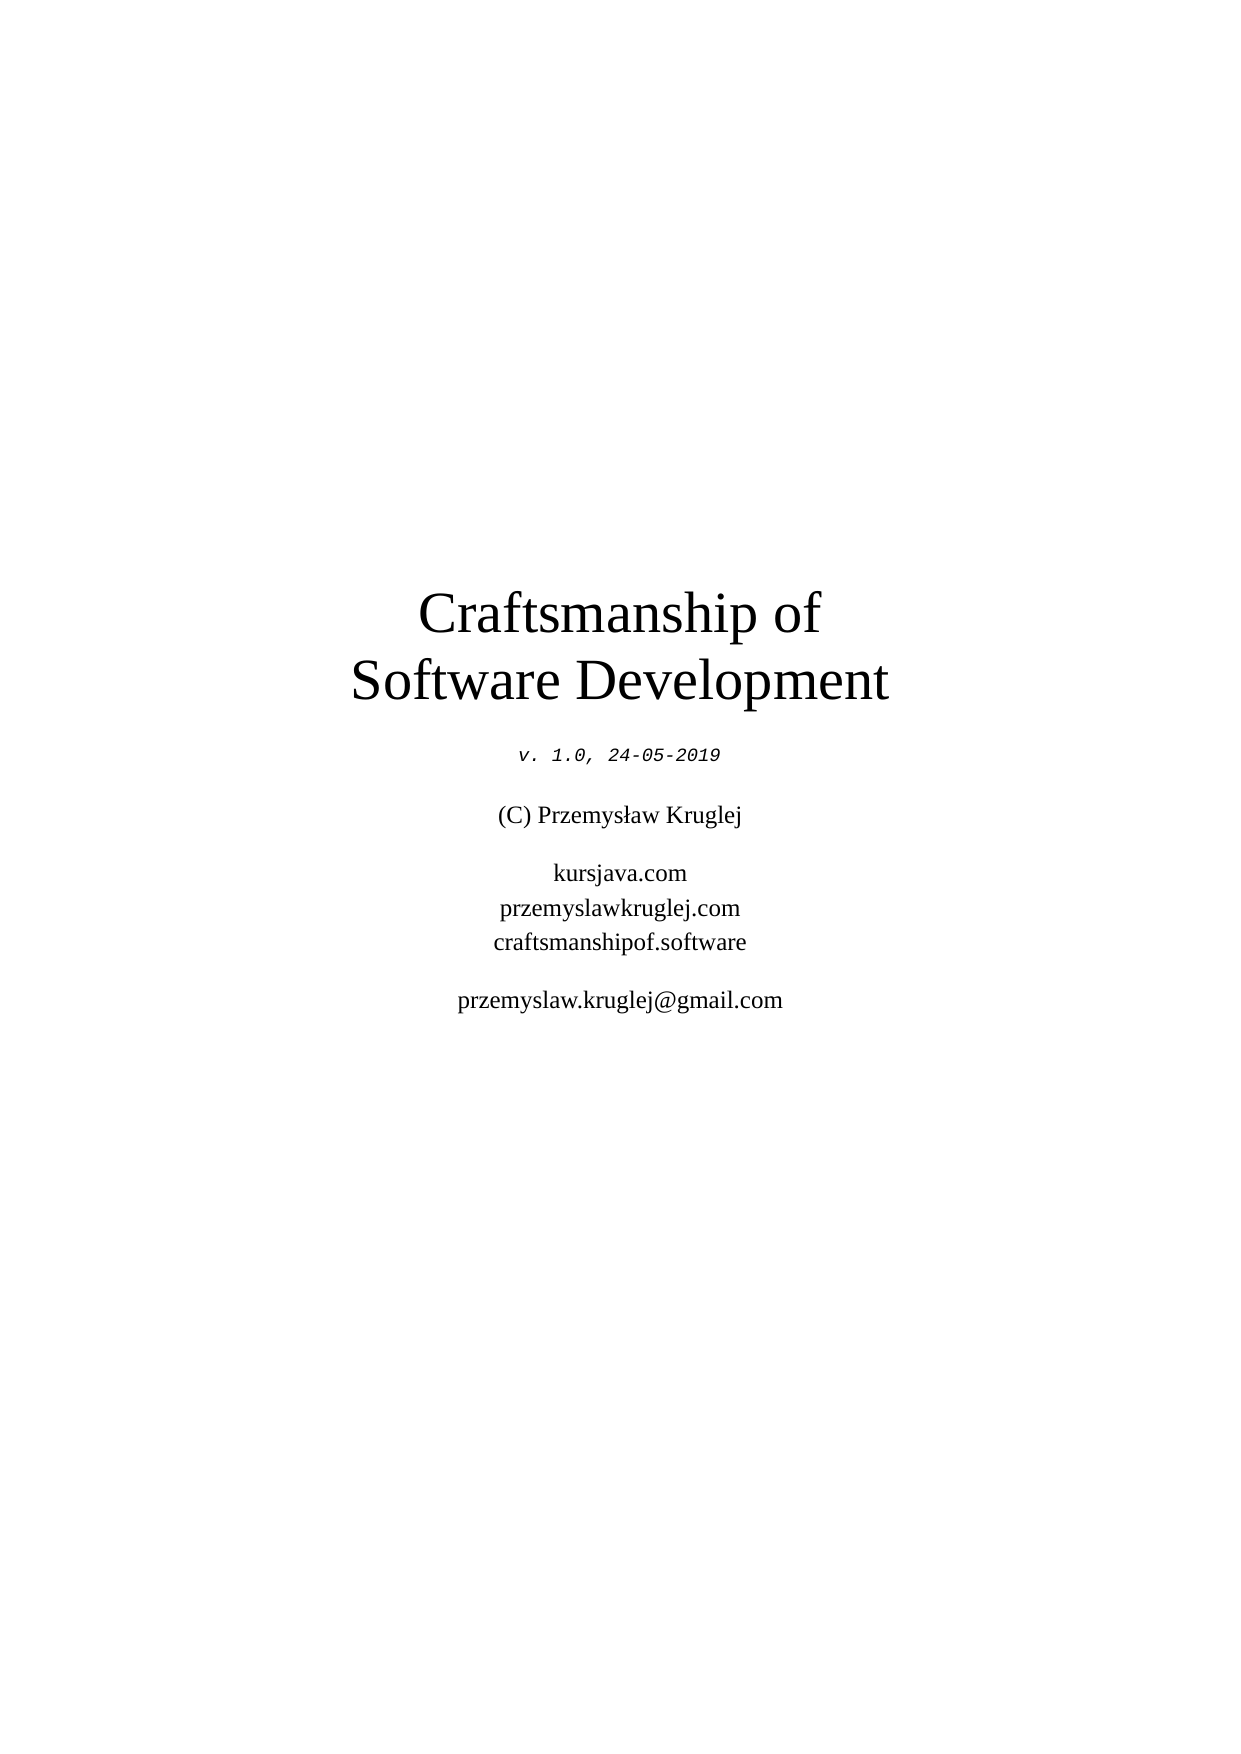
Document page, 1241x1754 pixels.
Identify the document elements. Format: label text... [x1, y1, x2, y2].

text przemyslawkruglej.com [118, 893, 1122, 922]
text Software Development [118, 645, 1122, 712]
text v. 1.0, 24-05-2019 [118, 746, 1122, 767]
text craftsmanshipof.software [118, 927, 1122, 956]
text kursjava.com [118, 858, 1122, 887]
text Craftsmanship of [118, 578, 1122, 645]
text przemyslaw.kruglej@gmail.com [118, 985, 1122, 1014]
text (C) Przemysław Kruglej [118, 801, 1122, 829]
